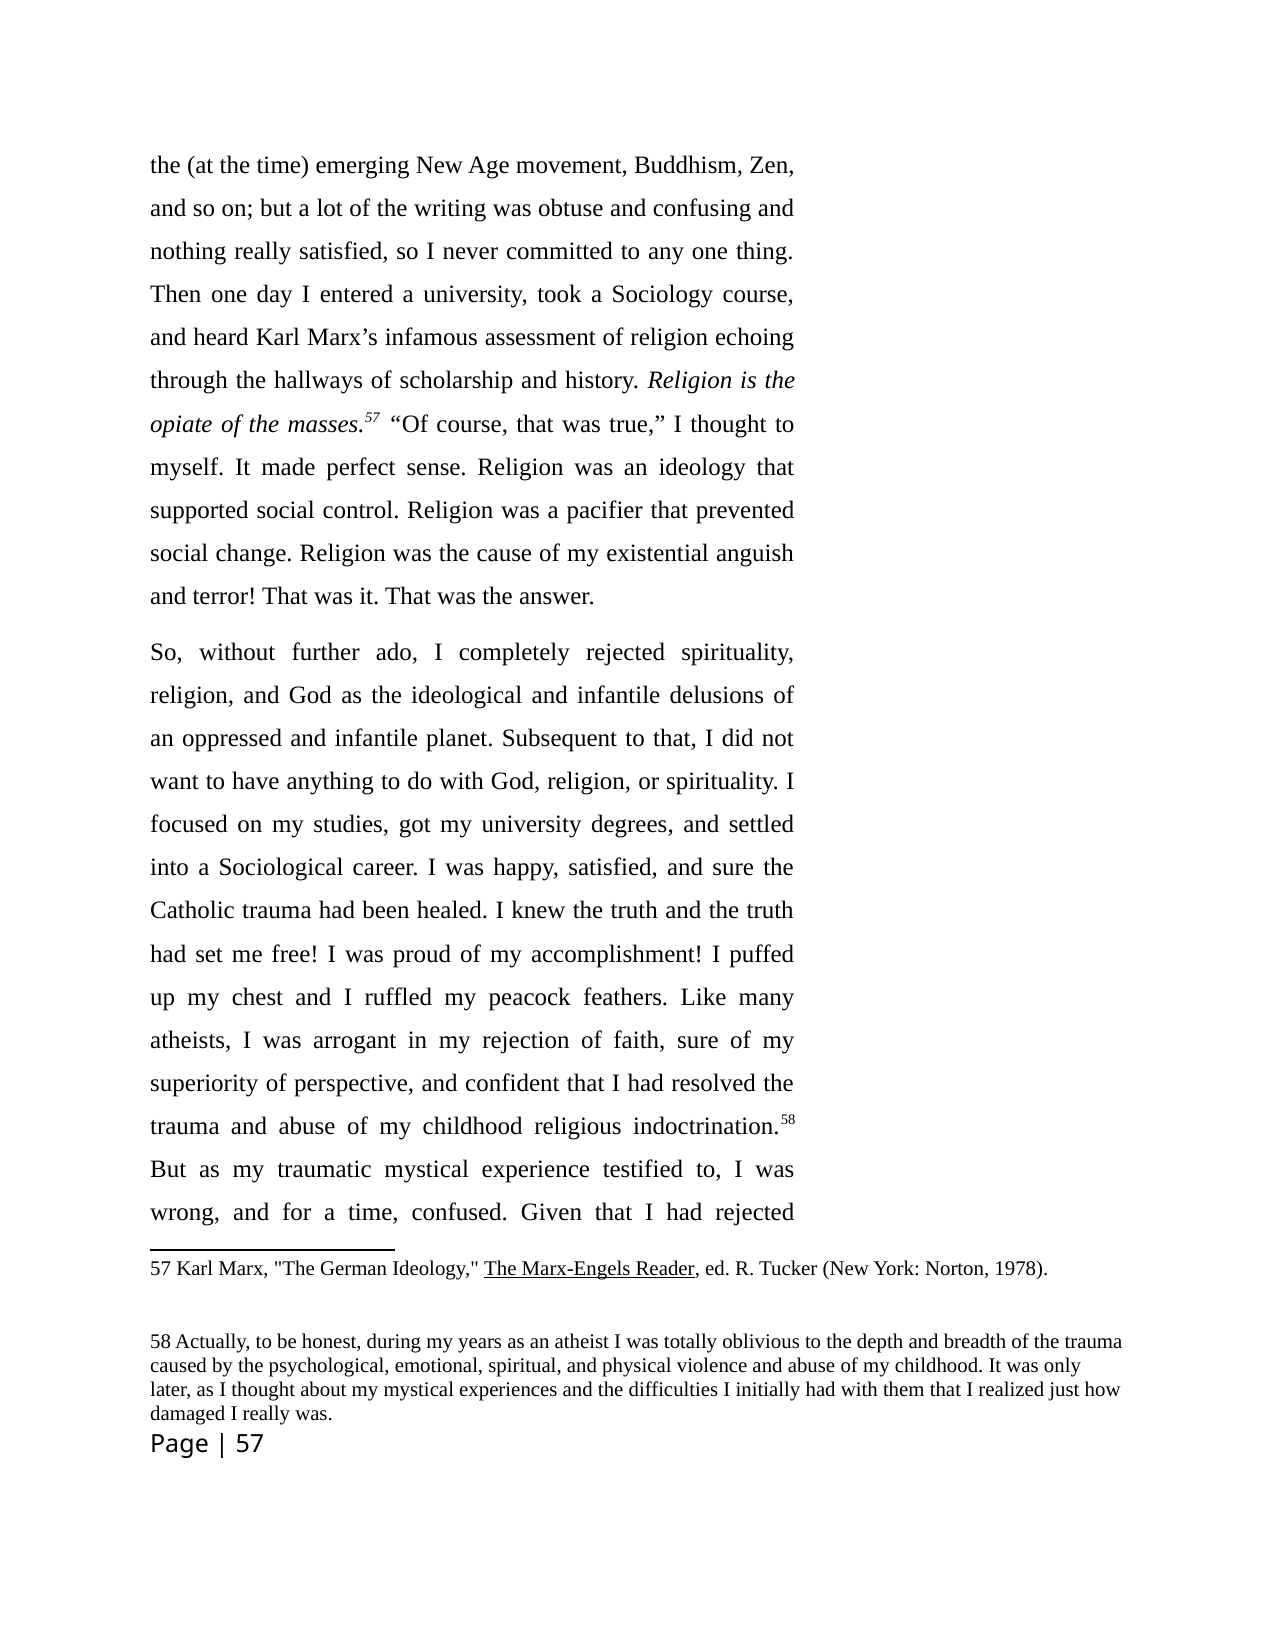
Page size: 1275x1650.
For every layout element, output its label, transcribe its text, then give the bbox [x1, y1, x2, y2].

text Actually, to be honest, during my years as an atheist I was totally oblivious to the depth and breadth of the trauma caused by the psychological, emotional, spiritual, and physical violence and abuse of my childhood. It was only later, as I thought about my mystical experiences and the difficulties I initially had with them that I realized just how damaged I really was. [150, 1329, 1125, 1425]
text the (at the time) emerging New Age movement, Buddhism, Zen, and so on; but a lot of the writing was obtuse and confusing and nothing really satisfied, so I never committed to any one thing. Then one day I entered a university, took a Sociology course, and heard Karl Marx’s infamous assessment of religion echoing through the hallways of scholarship and history. Religion is the opiate of the masses. “Of course, that was true,” I thought to myself. It made perfect sense. Religion was an ideology that supported social control. Religion was a pacifier that prevented social change. Religion was the cause of my existential anguish and terror! That was it. That was the answer. [150, 150, 795, 610]
text So, without further ado, I completely rejected spirituality, religion, and God as the ideological and infantile delusions of an oppressed and infantile planet. Subsequent to that, I did not want to have anything to do with God, religion, or spirituality. I focused on my studies, got my university degrees, and settled into a Sociological career. I was happy, satisfied, and sure the Catholic trauma had been healed. I knew the truth and the truth had set me free! I was proud of my accomplishment! I puffed up my chest and I ruffled my peacock feathers. Like many atheists, I was arrogant in my rejection of faith, sure of my superiority of perspective, and confident that I had resolved the trauma and abuse of my childhood religious indoctrination. But as my traumatic mystical experience testified to, I was wrong, and for a time, confused. Given that I had rejected [150, 637, 795, 1226]
text Karl Marx, "The German Ideology," The Marx-Engels Reader, ed. R. Tucker (New York: Norton, 1978). [150, 1256, 1125, 1280]
